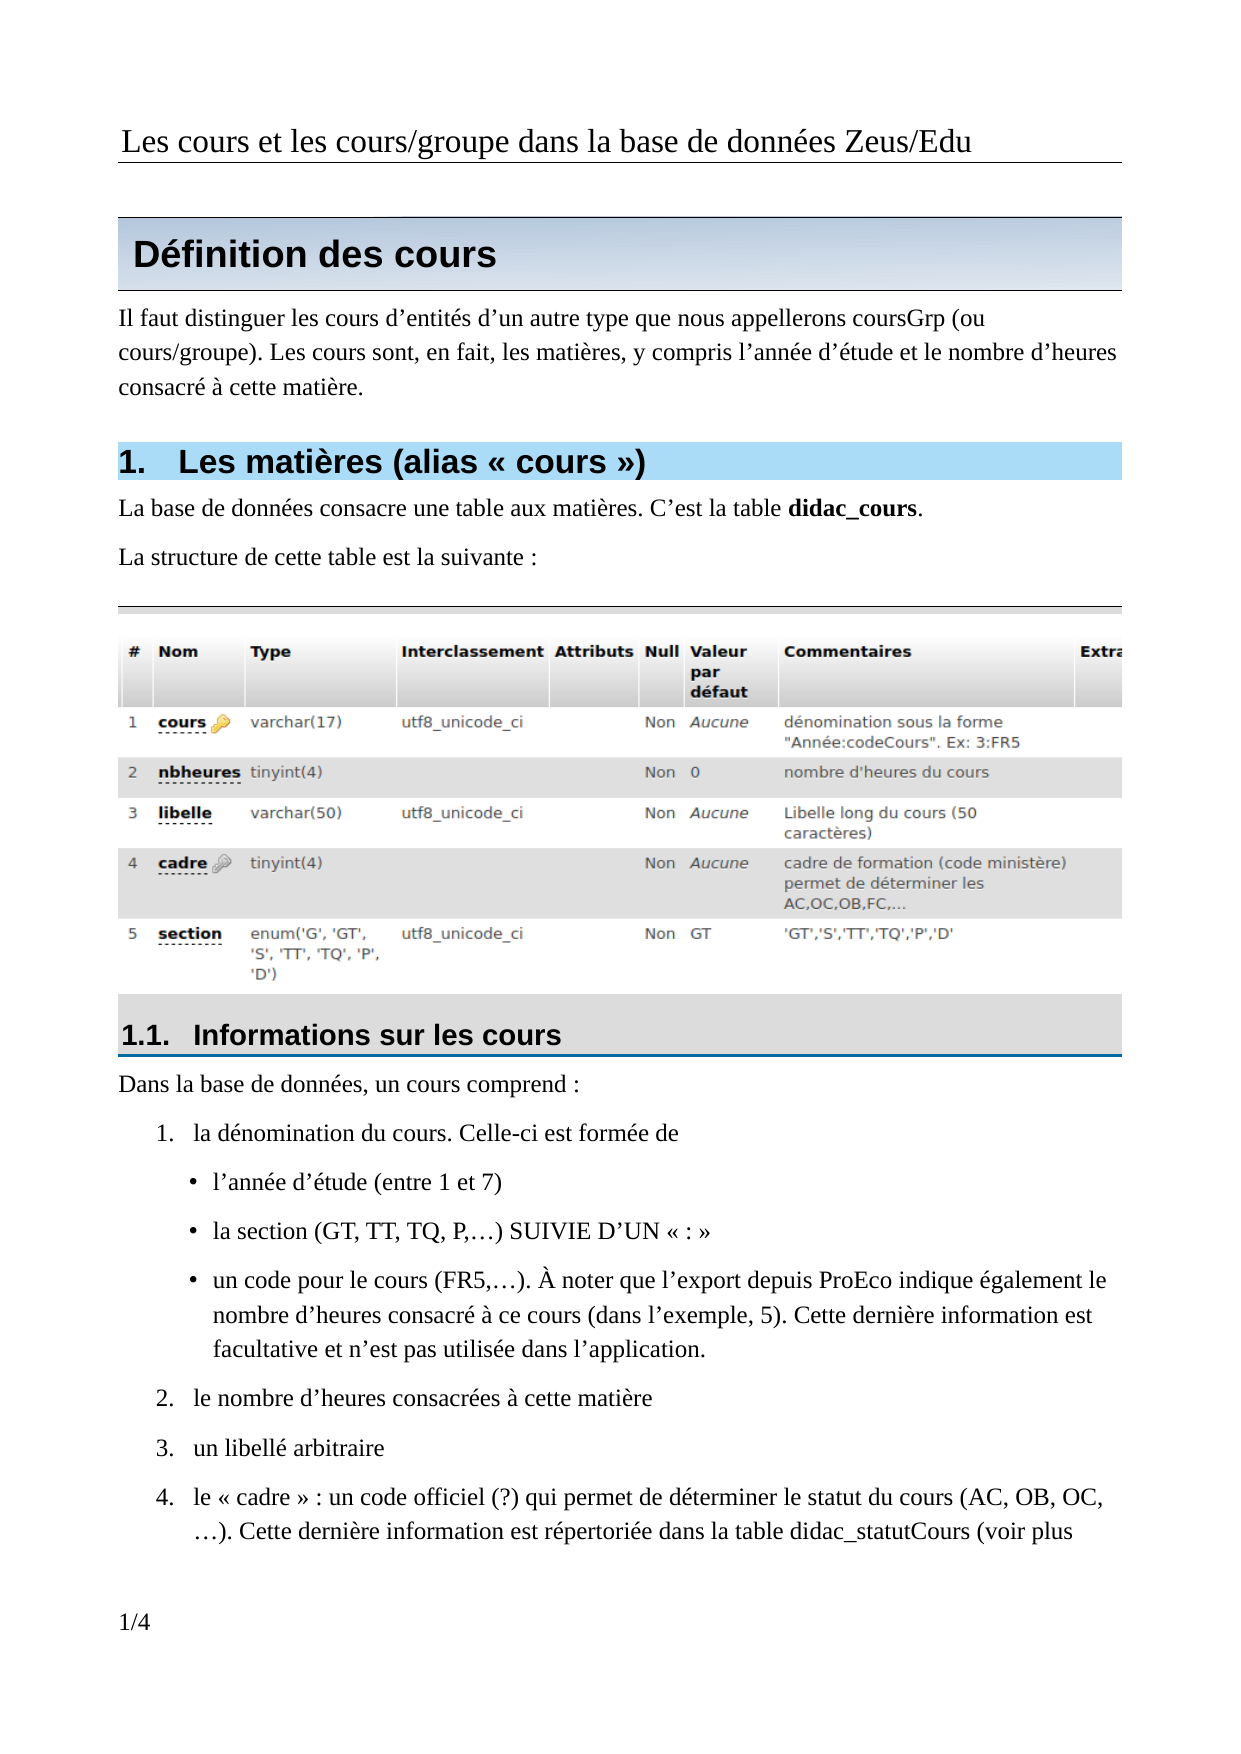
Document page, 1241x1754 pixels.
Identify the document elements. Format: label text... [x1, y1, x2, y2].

text Il faut distinguer les cours d’entités d’un autre type que nous appellerons coursGrp (ou cours/groupe). Les cours sont, en fait, les matières, y compris l’année d’étude et le nombre d’heures consacré à cette matière. [118, 303, 1122, 401]
text La structure de cette table est la suivante : [118, 542, 1122, 571]
list un code pour le cours (FR5,…). À noter que l’export depuis ProEco indique également le nombre d’heures consacré à ce cours (dans l’exemple, 5). Cette dernière information est facultative et n’est pas utilisée dans l’application. [189, 1266, 1122, 1363]
subtitle Définition des cours [118, 218, 1122, 290]
list le « cadre » : un code officiel (?) qui permet de déterminer le statut du cours (AC, OB, OC,…). Cette dernière information est répertoriée dans la table didac_statutCours (voir plus [156, 1482, 1122, 1545]
picture [118, 614, 1123, 994]
list le nombre d’heures consacrées à cette matière [156, 1383, 1122, 1412]
text La base de données consacre une table aux matières. C’est la table didac_cours. [118, 493, 1122, 522]
subtitle Informations sur les cours [118, 994, 1122, 1054]
subtitle [118, 607, 1122, 614]
subtitle Les matières (alias « cours ») [118, 442, 1122, 480]
text Dans la base de données, un cours comprend : [118, 1069, 1122, 1098]
list la section (GT, TT, TQ, P,…) SUIVIE D’UN « : » [189, 1216, 1122, 1245]
list l’année d’étude (entre 1 et 7) [189, 1167, 1122, 1196]
list un libellé arbitraire [156, 1433, 1122, 1461]
list la dénomination du cours. Celle-ci est formée de [156, 1118, 1122, 1147]
